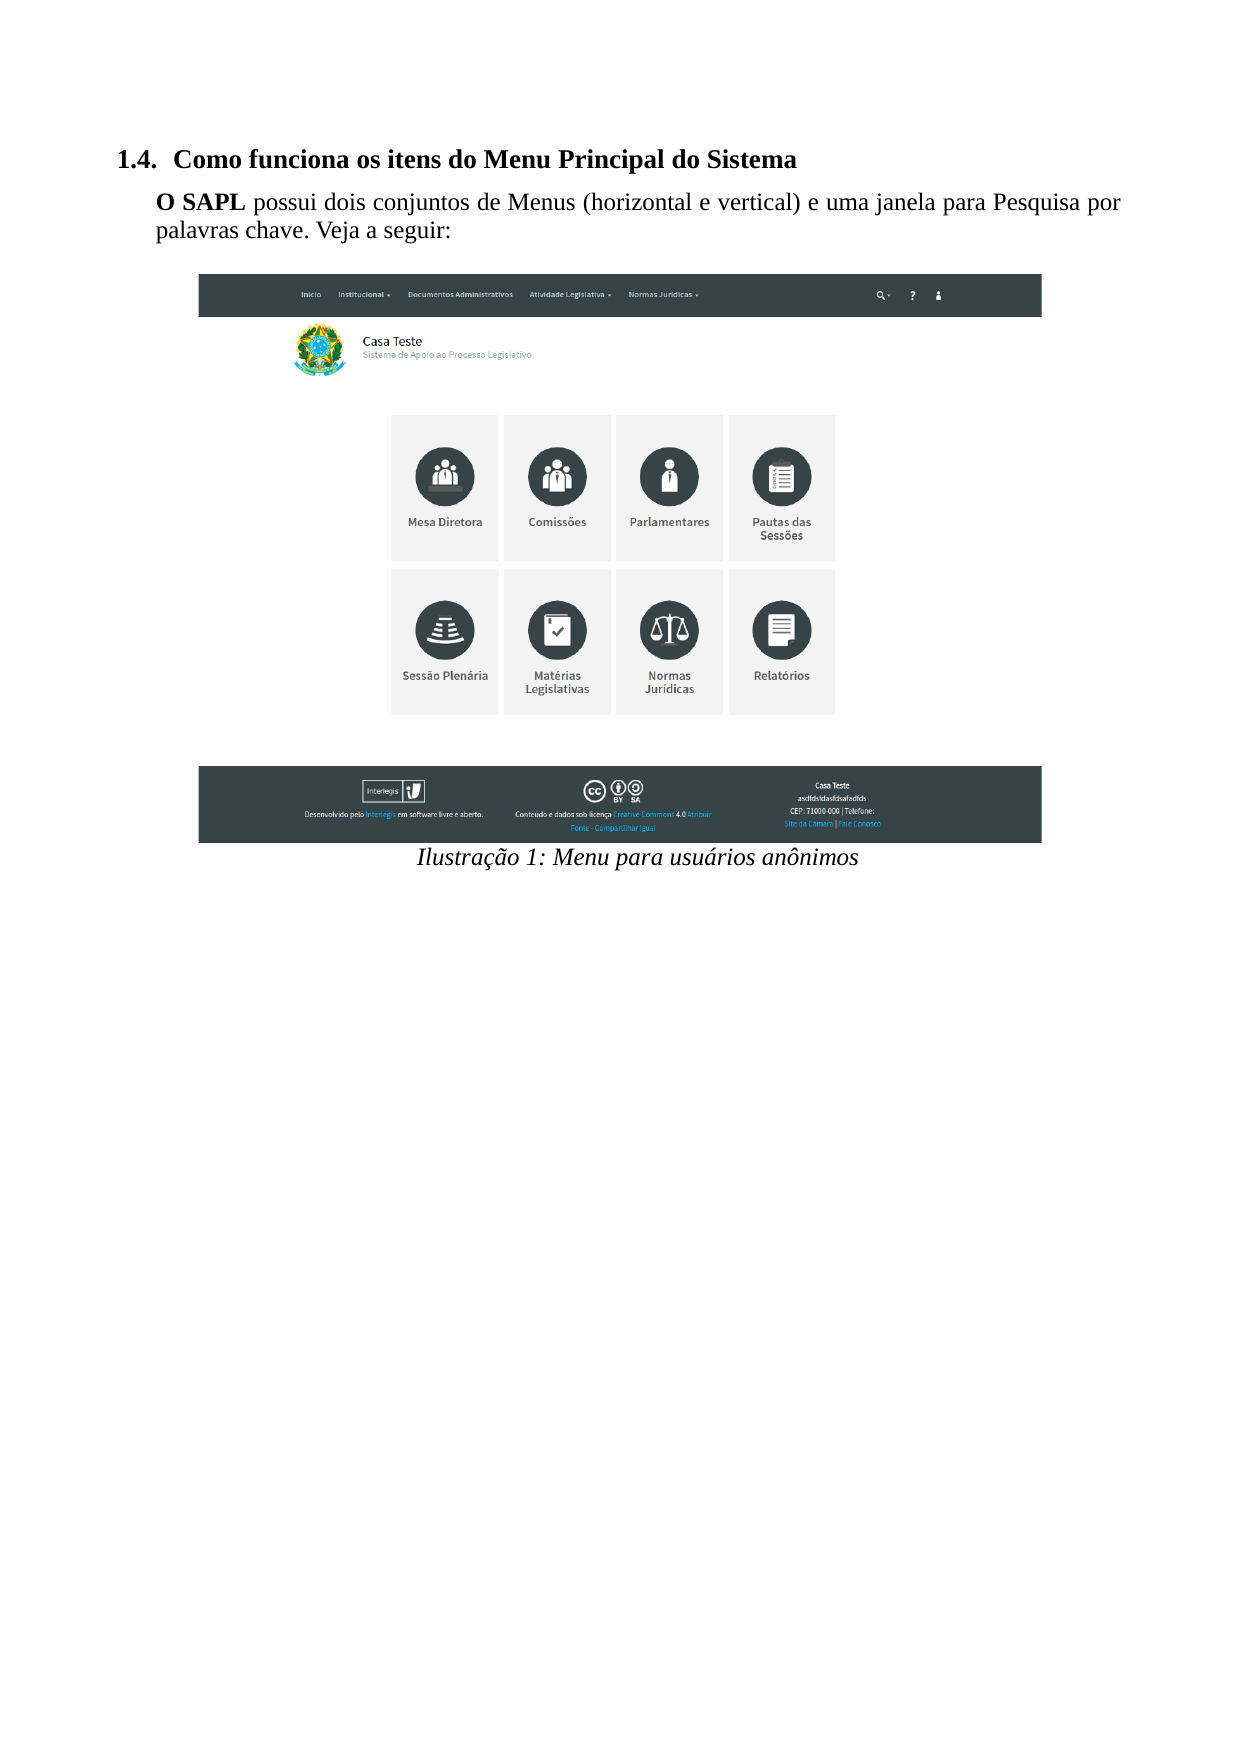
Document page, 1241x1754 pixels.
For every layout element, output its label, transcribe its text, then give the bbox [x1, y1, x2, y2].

subtitle 1.4. Como funciona os itens do Menu Principal do Sistema [117, 143, 1122, 174]
text Ilustração 1: Menu para usuários anônimos [156, 287, 1122, 871]
picture [198, 274, 1042, 843]
text O SAPL possui dois conjuntos de Menus (horizontal e vertical) e uma janela para Pesquisa por palavras chave. Veja a seguir: [156, 187, 1122, 244]
